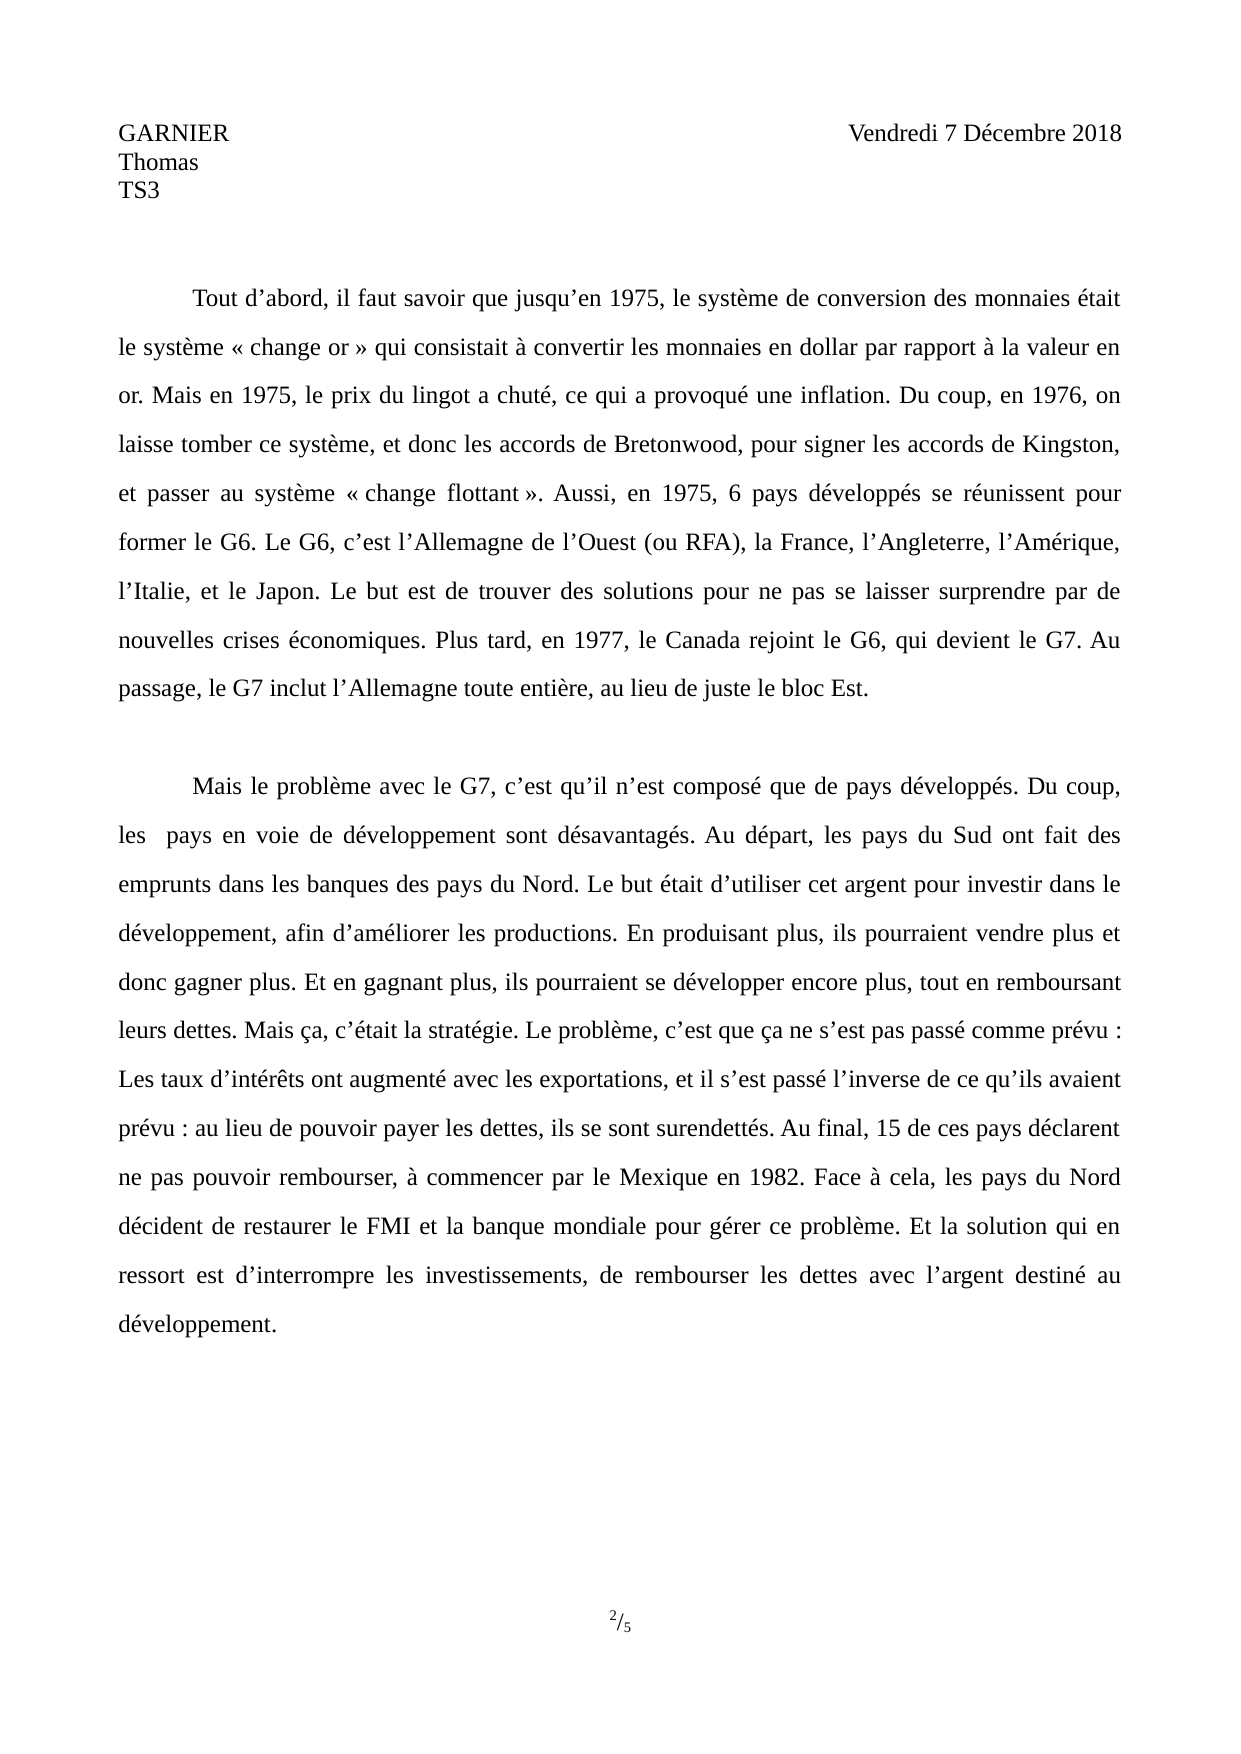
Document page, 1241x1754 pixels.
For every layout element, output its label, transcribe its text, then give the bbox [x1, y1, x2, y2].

text Mais le problème avec le G7, c’est qu’il n’est composé que de pays développés. Du coup, les pays en voie de développement sont désavantagés. Au départ, les pays du Sud ont fait des emprunts dans les banques des pays du Nord. Le but était d’utiliser cet argent pour investir dans le développement, afin d’améliorer les productions. En produisant plus, ils pourraient vendre plus et donc gagner plus. Et en gagnant plus, ils pourraient se développer encore plus, tout en remboursant leurs dettes. Mais ça, c’était la stratégie. Le problème, c’est que ça ne s’est pas passé comme prévu : Les taux d’intérêts ont augmenté avec les exportations, et il s’est passé l’inverse de ce qu’ils avaient prévu : au lieu de pouvoir payer les dettes, ils se sont surendettés. Au final, 15 de ces pays déclarent ne pas pouvoir rembourser, à commencer par le Mexique en 1982. Face à cela, les pays du Nord décident de restaurer le FMI et la banque mondiale pour gérer ce problème. Et la solution qui en ressort est d’interrompre les investissements, de rembourser les dettes avec l’argent destiné au développement. [118, 771, 1122, 1337]
text Tout d’abord, il faut savoir que jusqu’en 1975, le système de conversion des monnaies était le système « change or » qui consistait à convertir les monnaies en dollar par rapport à la valeur en or. Mais en 1975, le prix du lingot a chuté, ce qui a provoqué une inflation. Du coup, en 1976, on laisse tomber ce système, et donc les accords de Bretonwood, pour signer les accords de Kingston, et passer au système « change flottant ». Aussi, en 1975, 6 pays développés se réunissent pour former le G6. Le G6, c’est l’Allemagne de l’Ouest (ou RFA), la France, l’Angleterre, l’Amérique, l’Italie, et le Japon. Le but est de trouver des solutions pour ne pas se laisser surprendre par de nouvelles crises économiques. Plus tard, en 1977, le Canada rejoint le G6, qui devient le G7. Au passage, le G7 inclut l’Allemagne toute entière, au lieu de juste le bloc Est. [118, 283, 1122, 702]
